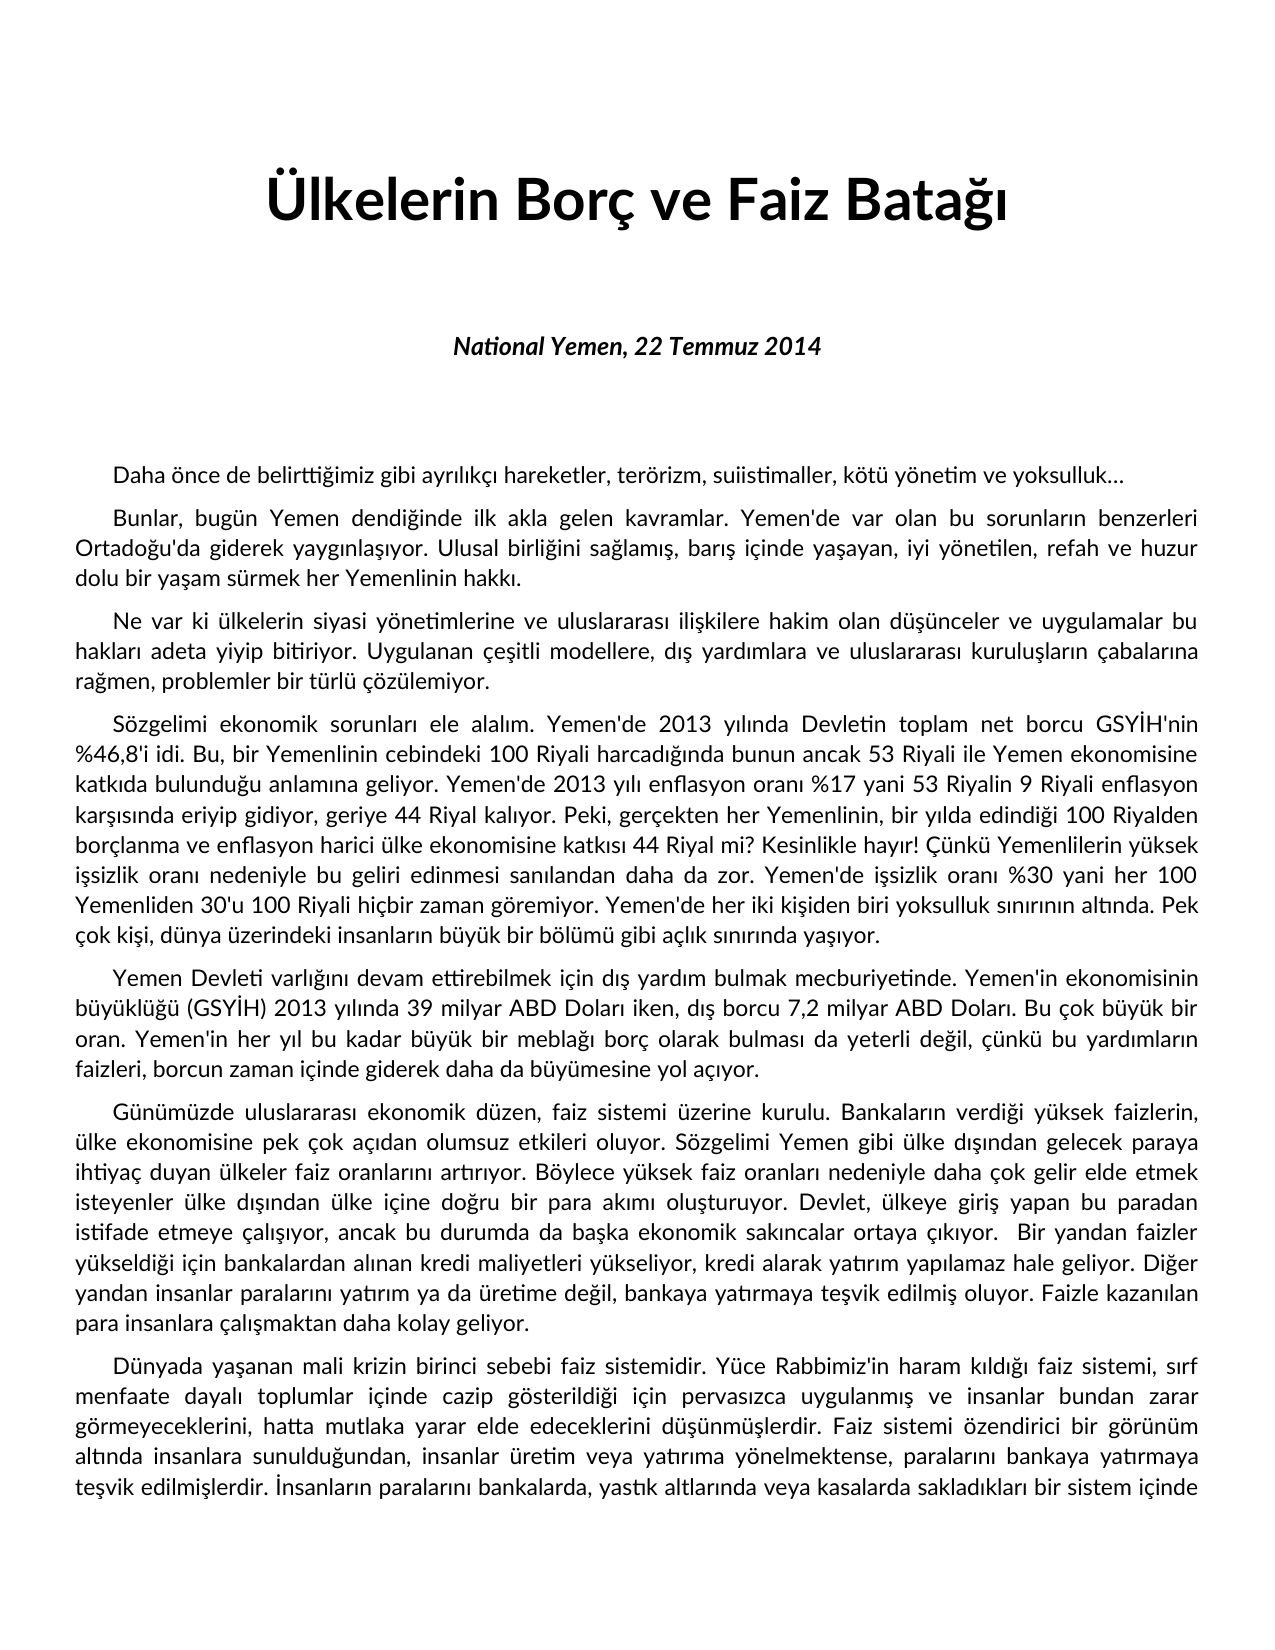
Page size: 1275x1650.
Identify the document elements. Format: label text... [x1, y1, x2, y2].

subtitle Ülkelerin Borç ve Faiz Batağı [75, 162, 1200, 232]
text Ne var ki ülkelerin siyasi yönetimlerine ve uluslararası ilişkilere hakim olan düşünceler ve uygulamalar bu hakları adeta yiyip bitiriyor. Uygulanan çeşitli modellere, dış yardımlara ve uluslararası kuruluşların çabalarına rağmen, problemler bir türlü çözülemiyor. [75, 607, 1200, 694]
text Dünyada yaşanan mali krizin birinci sebebi faiz sistemidir. Yüce Rabbimiz'in haram kıldığı faiz sistemi, sırf menfaate dayalı toplumlar içinde cazip gösterildiği için pervasızca uygulanmış ve insanlar bundan zarar görmeyeceklerini, hatta mutlaka yarar elde edeceklerini düşünmüşlerdir. Faiz sistemi özendirici bir görünüm altında insanlara sunulduğundan, insanlar üretim veya yatırıma yönelmektense, paralarını bankaya yatırmaya teşvik edilmişlerdir. İnsanların paralarını bankalarda, yastık altlarında veya kasalarda sakladıkları bir sistem içinde [75, 1351, 1200, 1500]
text Daha önce de belirttiğimiz gibi ayrılıkçı hareketler, terörizm, suiistimaller, kötü yönetim ve yoksulluk… [75, 461, 1200, 488]
text Sözgelimi ekonomik sorunları ele alalım. Yemen'de 2013 yılında Devletin toplam net borcu GSYİH'nin %46,8'i idi. Bu, bir Yemenlinin cebindeki 100 Riyali harcadığında bunun ancak 53 Riyali ile Yemen ekonomisine katkıda bulunduğu anlamına geliyor. Yemen'de 2013 yılı enflasyon oranı %17 yani 53 Riyalin 9 Riyali enflasyon karşısında eriyip gidiyor, geriye 44 Riyal kalıyor. Peki, gerçekten her Yemenlinin, bir yılda edindiği 100 Riyalden borçlanma ve enflasyon harici ülke ekonomisine katkısı 44 Riyal mi? Kesinlikle hayır! Çünkü Yemenlilerin yüksek işsizlik oranı nedeniyle bu geliri edinmesi sanılandan daha da zor. Yemen'de işsizlik oranı %30 yani her 100 Yemenliden 30'u 100 Riyali hiçbir zaman göremiyor. Yemen'de her iki kişiden biri yoksulluk sınırının altında. Pek çok kişi, dünya üzerindeki insanların büyük bir bölümü gibi açlık sınırında yaşıyor. [75, 710, 1200, 949]
text National Yemen, 22 Temmuz 2014 [75, 330, 1200, 360]
text Bunlar, bugün Yemen dendiğinde ilk akla gelen kavramlar. Yemen'de var olan bu sorunların benzerleri Ortadoğu'da giderek yaygınlaşıyor. Ulusal birliğini sağlamış, barış içinde yaşayan, iyi yönetilen, refah ve huzur dolu bir yaşam sürmek her Yemenlinin hakkı. [75, 503, 1200, 591]
text Yemen Devleti varlığını devam ettirebilmek için dış yardım bulmak mecburiyetinde. Yemen'in ekonomisinin büyüklüğü (GSYİH) 2013 yılında 39 milyar ABD Doları iken, dış borcu 7,2 milyar ABD Doları. Bu çok büyük bir oran. Yemen'in her yıl bu kadar büyük bir meblağı borç olarak bulması da yeterli değil, çünkü bu yardımların faizleri, borcun zaman içinde giderek daha da büyümesine yol açıyor. [75, 964, 1200, 1082]
text Günümüzde uluslararası ekonomik düzen, faiz sistemi üzerine kurulu. Bankaların verdiği yüksek faizlerin, ülke ekonomisine pek çok açıdan olumsuz etkileri oluyor. Sözgelimi Yemen gibi ülke dışından gelecek paraya ihtiyaç duyan ülkeler faiz oranlarını artırıyor. Böylece yüksek faiz oranları nedeniyle daha çok gelir elde etmek isteyenler ülke dışından ülke içine doğru bir para akımı oluşturuyor. Devlet, ülkeye giriş yapan bu paradan istifade etmeye çalışıyor, ancak bu durumda da başka ekonomik sakıncalar ortaya çıkıyor. Bir yandan faizler yükseldiği için bankalardan alınan kredi maliyetleri yükseliyor, kredi alarak yatırım yapılamaz hale geliyor. Diğer yandan insanlar paralarını yatırım ya da üretime değil, bankaya yatırmaya teşvik edilmiş oluyor. Faizle kazanılan para insanlara çalışmaktan daha kolay geliyor. [75, 1097, 1200, 1336]
